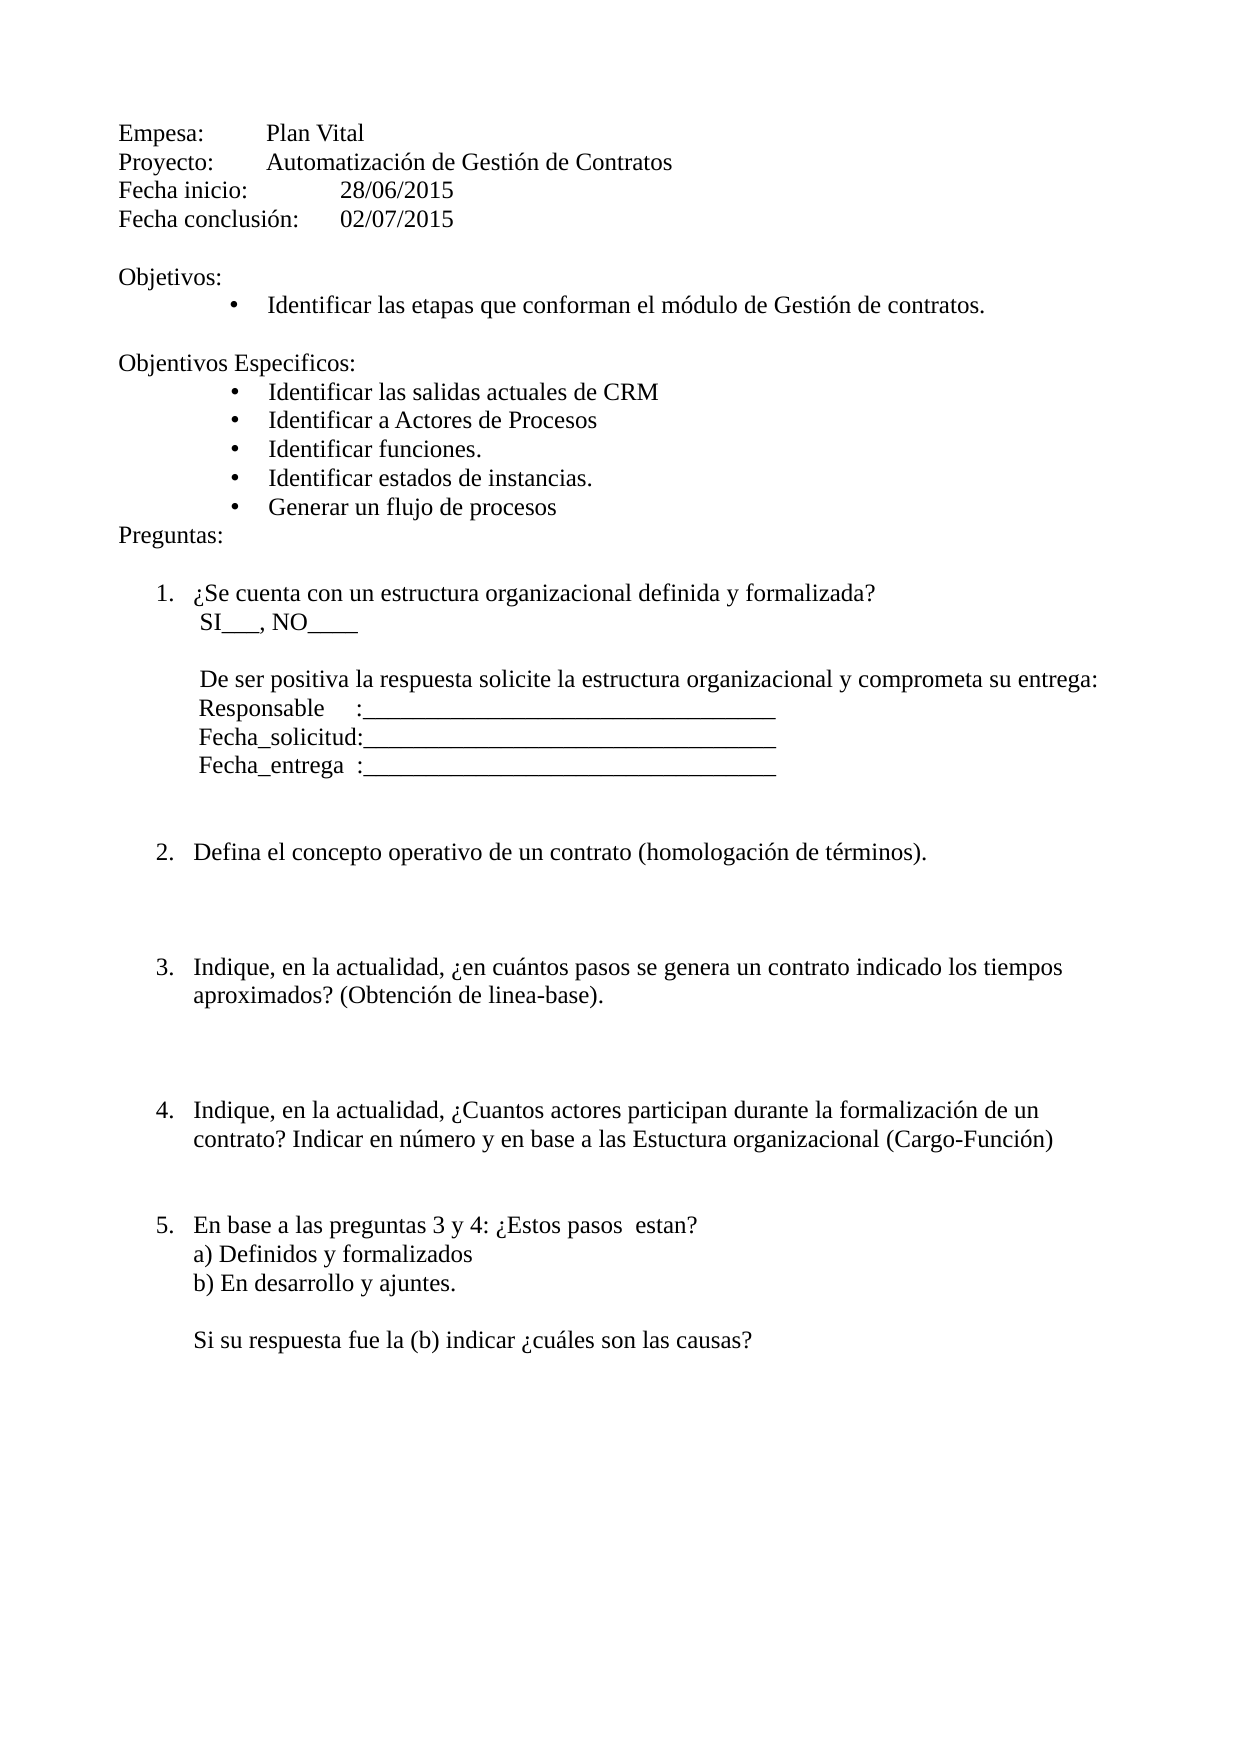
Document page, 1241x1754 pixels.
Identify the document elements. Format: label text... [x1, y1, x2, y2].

list Generar un flujo de procesos [231, 492, 1122, 521]
text Empesa: Plan Vital [118, 118, 1122, 147]
list De ser positiva la respuesta solicite la estructura organizacional y comprometa su entrega: [156, 664, 1122, 693]
text Responsable :_________________________________ [118, 693, 1122, 722]
list Identificar a Actores de Procesos [231, 406, 1122, 434]
text Objentivos Especificos: [118, 348, 1122, 377]
list Identificar las salidas actuales de CRM [231, 377, 1122, 406]
list b) En desarrollo y ajuntes. [156, 1268, 1122, 1297]
text Objetivos: [118, 262, 1122, 291]
list Identificar funciones. [231, 434, 1122, 463]
list Indique, en la actualidad, ¿Cuantos actores participan durante la formalización de un contrato? Indicar en número y en base a las Estuctura organizacional (Cargo-Función) [156, 1096, 1122, 1153]
list Si su respuesta fue la (b) indicar ¿cuáles son las causas? [156, 1326, 1122, 1354]
list Identificar las etapas que conforman el módulo de Gestión de contratos. [229, 291, 1122, 319]
text Fecha inicio: 28/06/2015 [118, 176, 1122, 204]
list Indique, en la actualidad, ¿en cuántos pasos se genera un contrato indicado los tiempos aproximados? (Obtención de linea-base). [156, 952, 1122, 1009]
text Fecha_entrega :_________________________________ [118, 751, 1122, 779]
text Fecha conclusión: 02/07/2015 [118, 204, 1122, 233]
list En base a las preguntas 3 y 4: ¿Estos pasos estan? [156, 1211, 1122, 1239]
list Defina el concepto operativo de un contrato (homologación de términos). [156, 837, 1122, 866]
text Fecha_solicitud:_________________________________ [118, 722, 1122, 751]
list ¿Se cuenta con un estructura organizacional definida y formalizada? [156, 578, 1122, 607]
text Preguntas: [118, 521, 1122, 549]
list SI___, NO____ [156, 607, 1122, 636]
list a) Definidos y formalizados [156, 1239, 1122, 1268]
text Proyecto: Automatización de Gestión de Contratos [118, 147, 1122, 176]
list Identificar estados de instancias. [231, 463, 1122, 492]
